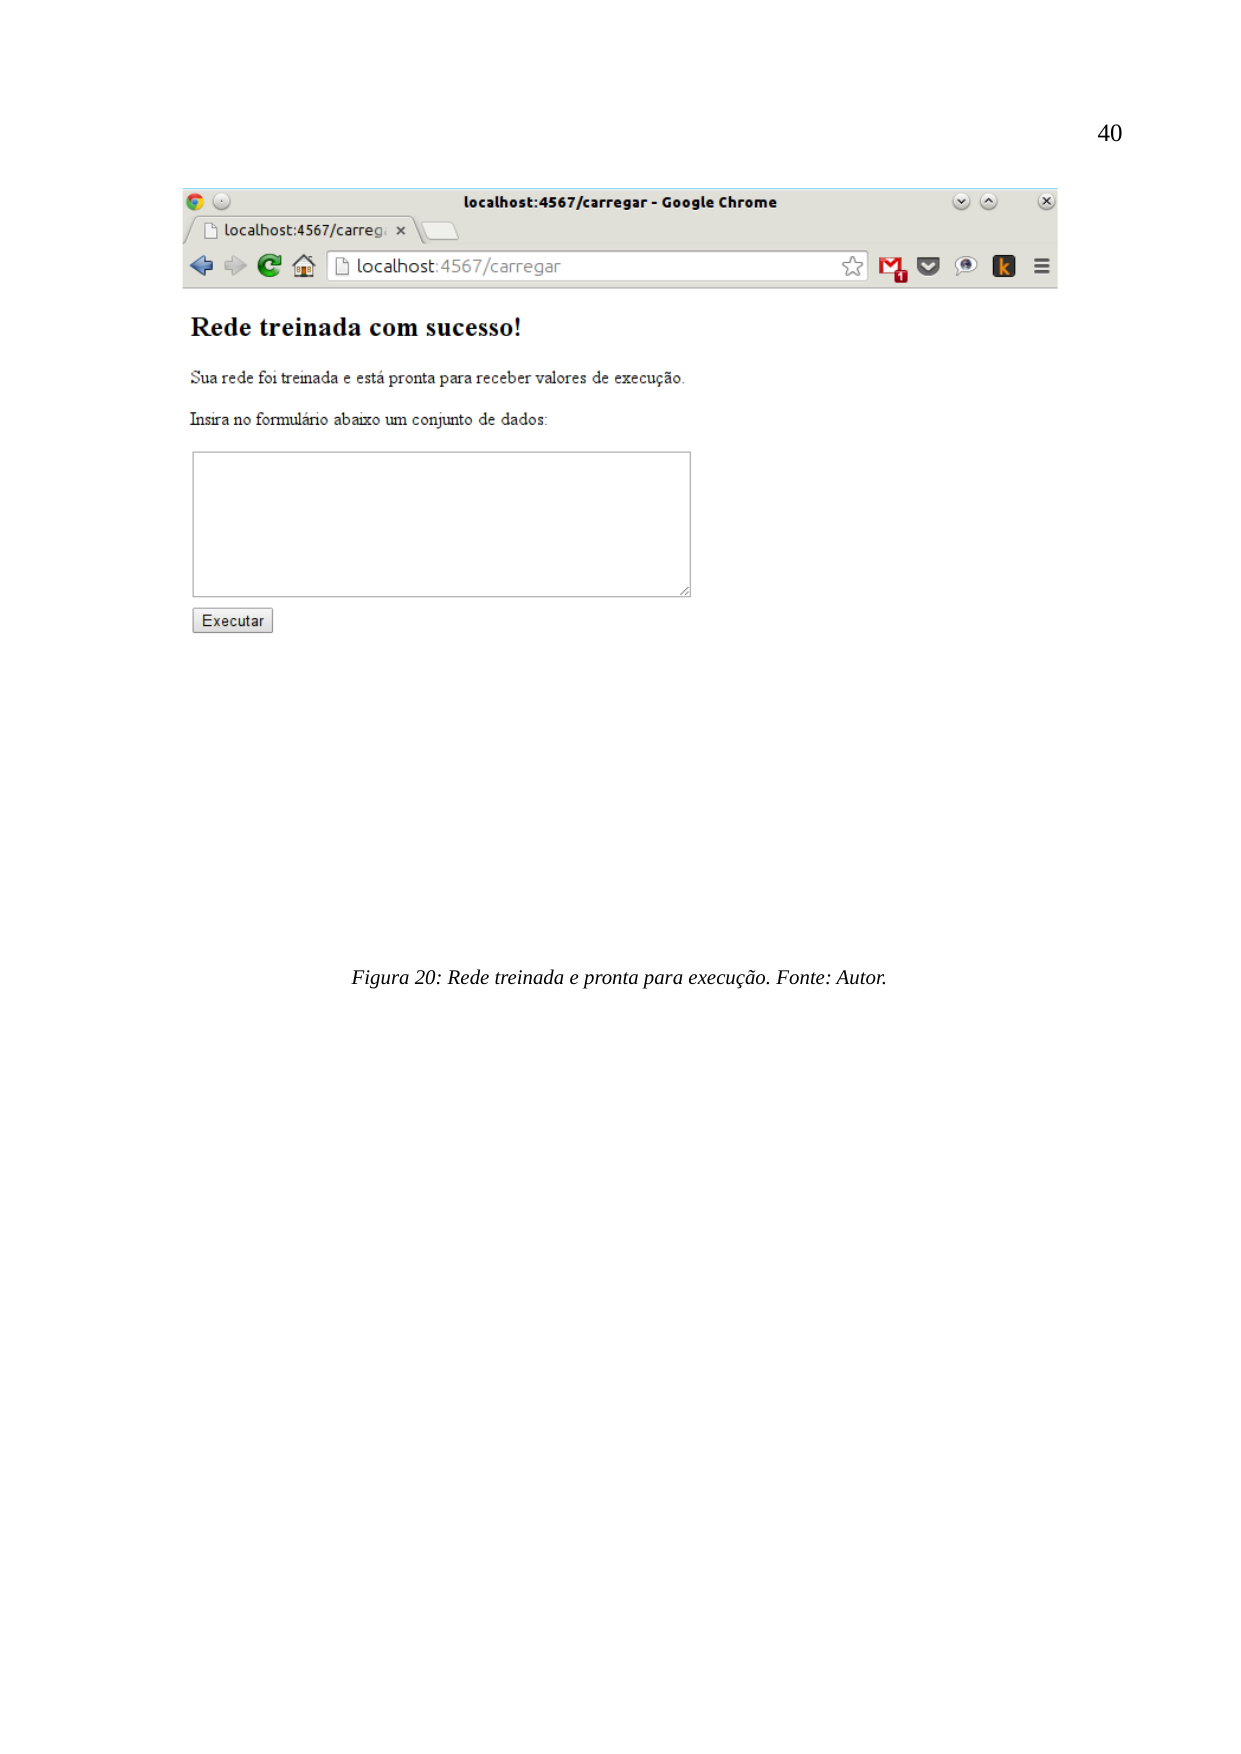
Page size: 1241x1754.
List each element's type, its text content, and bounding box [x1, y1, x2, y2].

picture [182, 188, 1058, 965]
text Figura 20: Rede treinada e pronta para execução. Fonte: Autor. [181, 189, 1060, 989]
